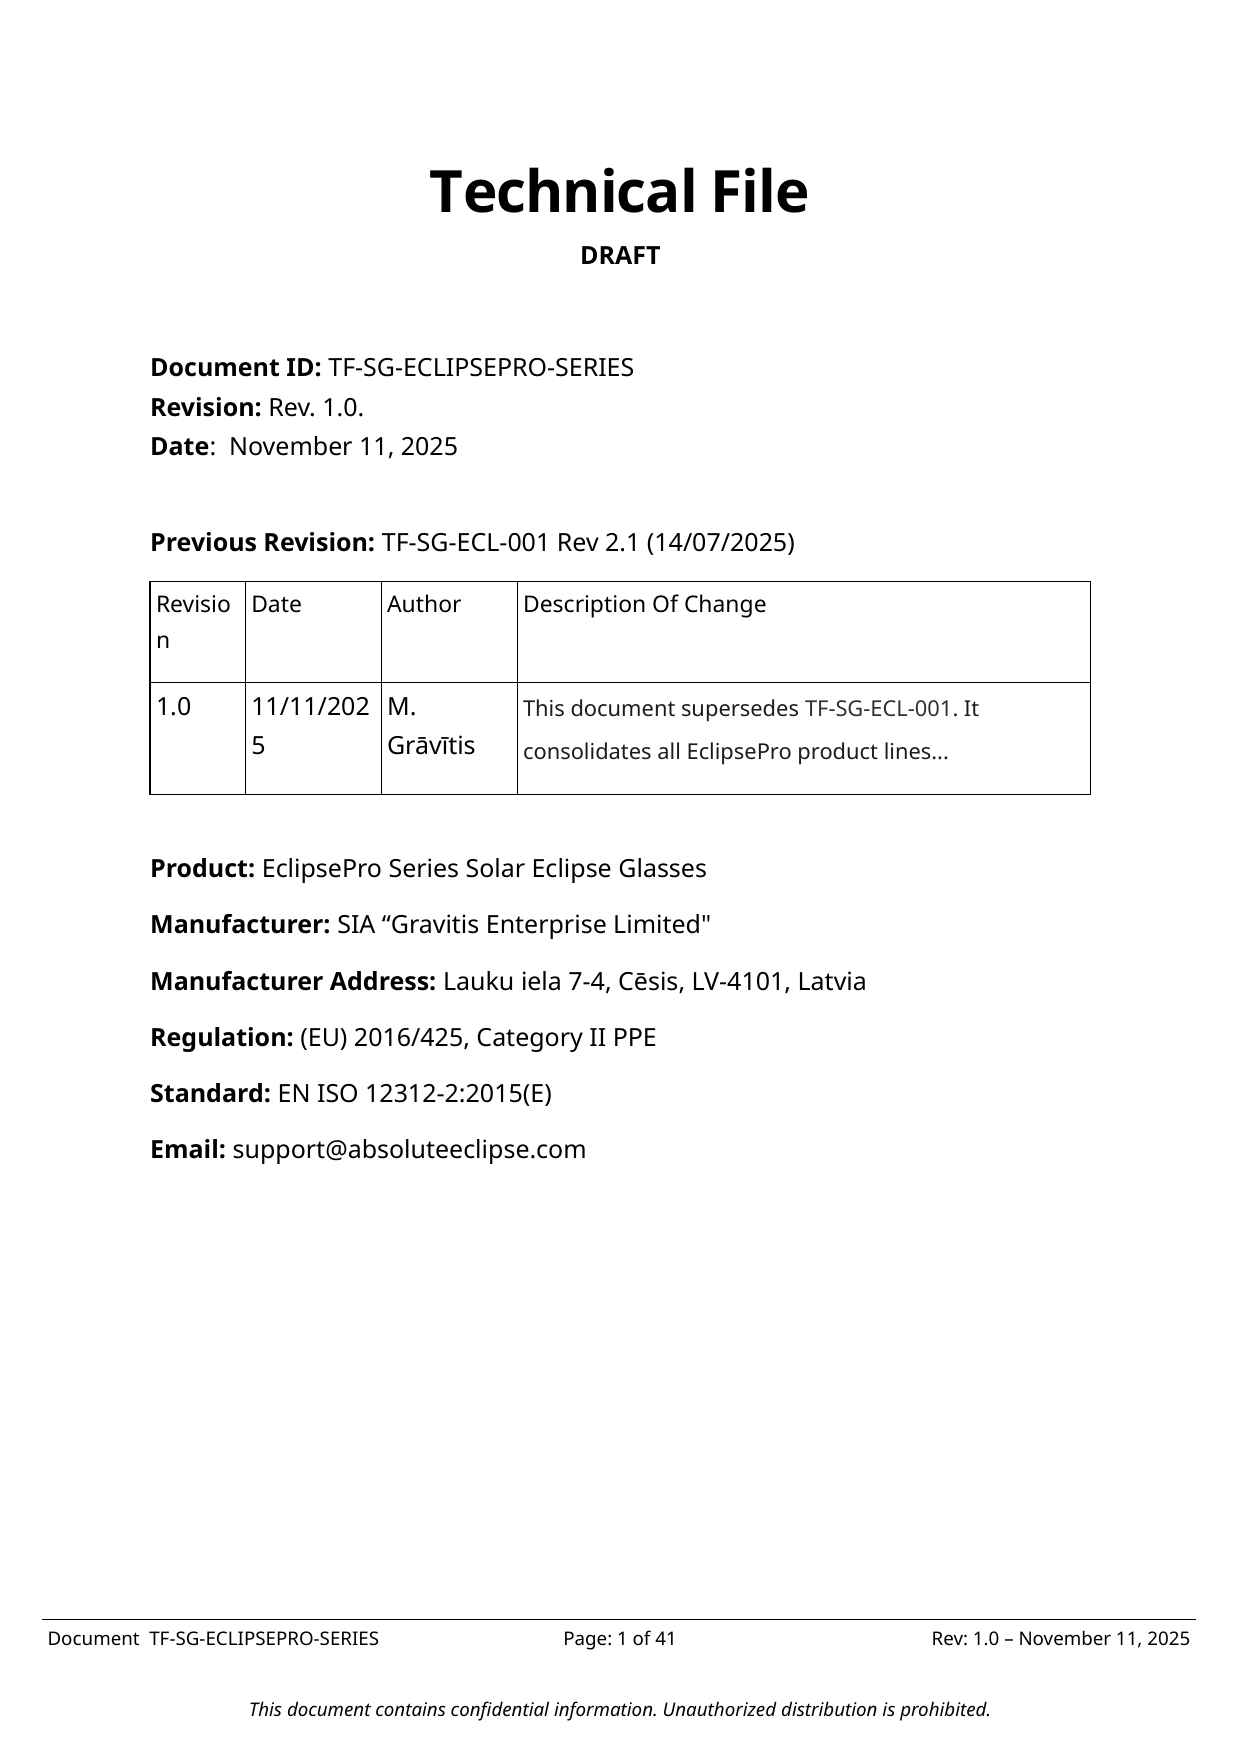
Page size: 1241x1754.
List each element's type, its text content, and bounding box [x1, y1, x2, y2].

text Email: support@absoluteeclipse.com [150, 1132, 1090, 1166]
table_cell M. Grāvītis [382, 683, 517, 794]
table_header Description Of Change [518, 582, 1090, 682]
table_cell 1.0 [151, 683, 245, 794]
text Previous Revision: TF-SG-ECL-001 Rev 2.1 (14/07/2025) [150, 485, 1090, 559]
text Document ID: TF-SG-ECLIPSEPRO-SERIES Revision: Rev. 1.0. Date: November 11, 2025 [150, 350, 1090, 463]
text Product: EclipsePro Series Solar Eclipse Glasses [150, 851, 1090, 885]
text Standard: EN ISO 12312-2:2015(E) [150, 1075, 1090, 1109]
table_header Date [246, 582, 381, 682]
table_header Author [382, 582, 517, 682]
text DRAFT [150, 238, 1090, 272]
table_header Revision [151, 582, 245, 682]
text Regulation: (EU) 2016/425, Category II PPE [150, 1019, 1090, 1053]
text Manufacturer Address: Lauku iela 7-4, Cēsis, LV-4101, Latvia [150, 963, 1090, 997]
table_cell This document supersedes TF-SG-ECL-001. It consolidates all EclipsePro product lines... [518, 683, 1090, 794]
table_cell 11/11/2025 [246, 683, 381, 794]
title Technical File [150, 150, 1090, 229]
text Manufacturer: SIA “Gravitis Enterprise Limited" [150, 907, 1090, 941]
